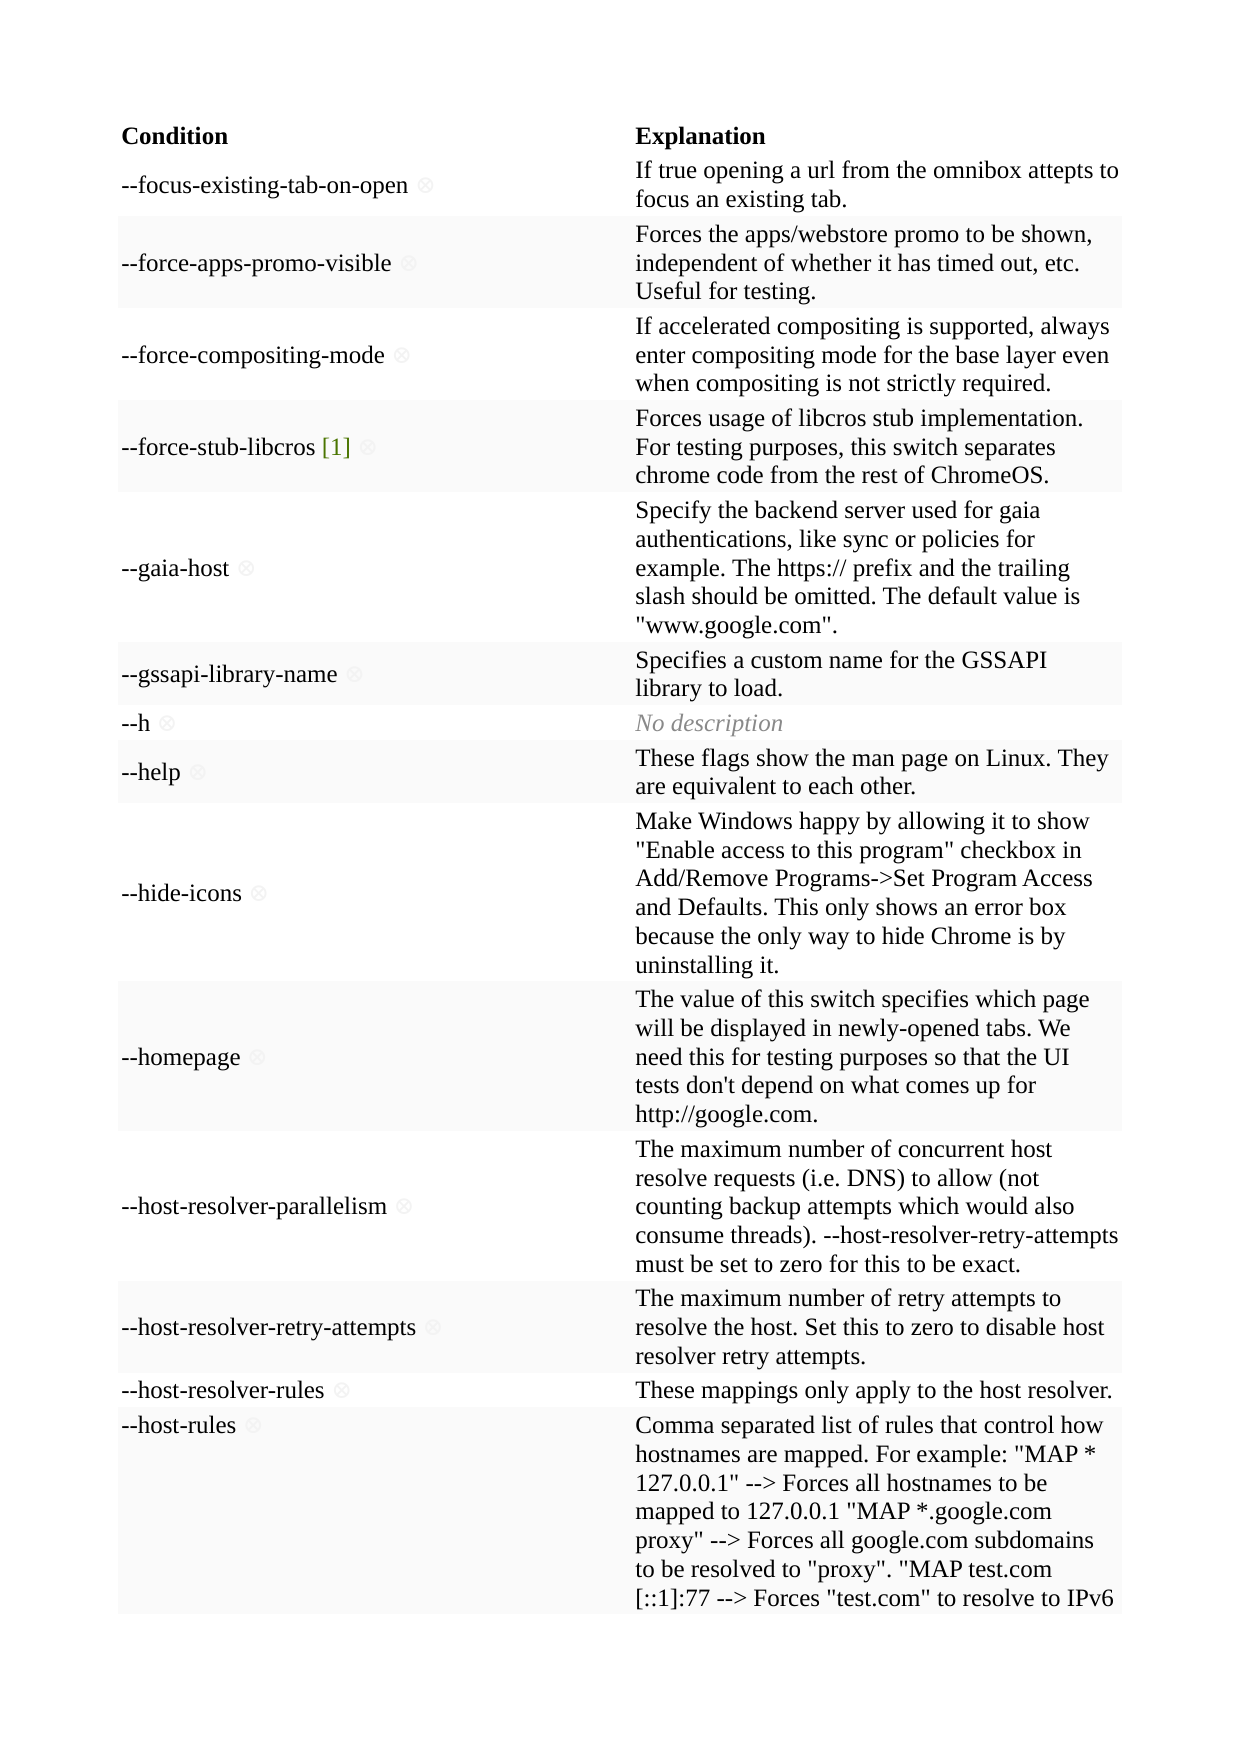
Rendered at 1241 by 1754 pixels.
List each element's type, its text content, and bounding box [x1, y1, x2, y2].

table_cell --h ⊗ [118, 705, 632, 740]
table_cell These flags show the man page on Linux. They are equivalent to each other. [632, 740, 1122, 803]
table_header Explanation [632, 118, 1122, 153]
table_cell Comma separated list of rules that control how hostnames are mapped. For example: "MAP * 127.0.0.1" --> Forces all hostnames to be mapped to 127.0.0.1 "MAP *.google.com proxy" --> Forces all google.com subdomains to be resolved to "proxy". "MAP test.com [::1]:77 --> Forces "test.com" to resolve to IPv6 [632, 1407, 1122, 1614]
table_cell Forces usage of libcros stub implementation. For testing purposes, this switch separates chrome code from the rest of ChromeOS. [632, 400, 1122, 492]
table_cell --force-compositing-mode ⊗ [118, 308, 632, 400]
table_cell --host-rules ⊗ [118, 1407, 632, 1614]
table_cell --host-resolver-retry-attempts ⊗ [118, 1281, 632, 1373]
table_cell --focus-existing-tab-on-open ⊗ [118, 153, 632, 216]
table_cell --help ⊗ [118, 740, 632, 803]
table_cell If accelerated compositing is supported, always enter compositing mode for the base layer even when compositing is not strictly required. [632, 308, 1122, 400]
table_cell --hide-icons ⊗ [118, 803, 632, 981]
table_cell The value of this switch specifies which page will be displayed in newly-opened tabs. We need this for testing purposes so that the UI tests don't depend on what comes up for http://google.com. [632, 981, 1122, 1131]
table_cell Specify the backend server used for gaia authentications, like sync or policies for example. The https:// prefix and the trailing slash should be omitted. The default value is "www.google.com". [632, 492, 1122, 642]
table_cell --force-stub-libcros [1] ⊗ [118, 400, 632, 492]
table_cell The maximum number of concurrent host resolve requests (i.e. DNS) to allow (not counting backup attempts which would also consume threads). --host-resolver-retry-attempts must be set to zero for this to be exact. [632, 1131, 1122, 1281]
table_cell --gaia-host ⊗ [118, 492, 632, 642]
table_header Condition [118, 118, 632, 153]
table_cell These mappings only apply to the host resolver. [632, 1373, 1122, 1407]
table_cell Make Windows happy by allowing it to show "Enable access to this program" checkbox in Add/Remove Programs->Set Program Access and Defaults. This only shows an error box because the only way to hide Chrome is by uninstalling it. [632, 803, 1122, 981]
table_cell --host-resolver-parallelism ⊗ [118, 1131, 632, 1281]
table_cell No description [632, 705, 1122, 740]
table_cell --force-apps-promo-visible ⊗ [118, 216, 632, 308]
table_cell Forces the apps/webstore promo to be shown, independent of whether it has timed out, etc. Useful for testing. [632, 216, 1122, 308]
table_cell --homepage ⊗ [118, 981, 632, 1131]
table_cell Specifies a custom name for the GSSAPI library to load. [632, 642, 1122, 705]
table_cell If true opening a url from the omnibox attepts to focus an existing tab. [632, 153, 1122, 216]
table_cell --host-resolver-rules ⊗ [118, 1373, 632, 1407]
table_cell --gssapi-library-name ⊗ [118, 642, 632, 705]
table_cell The maximum number of retry attempts to resolve the host. Set this to zero to disable host resolver retry attempts. [632, 1281, 1122, 1373]
